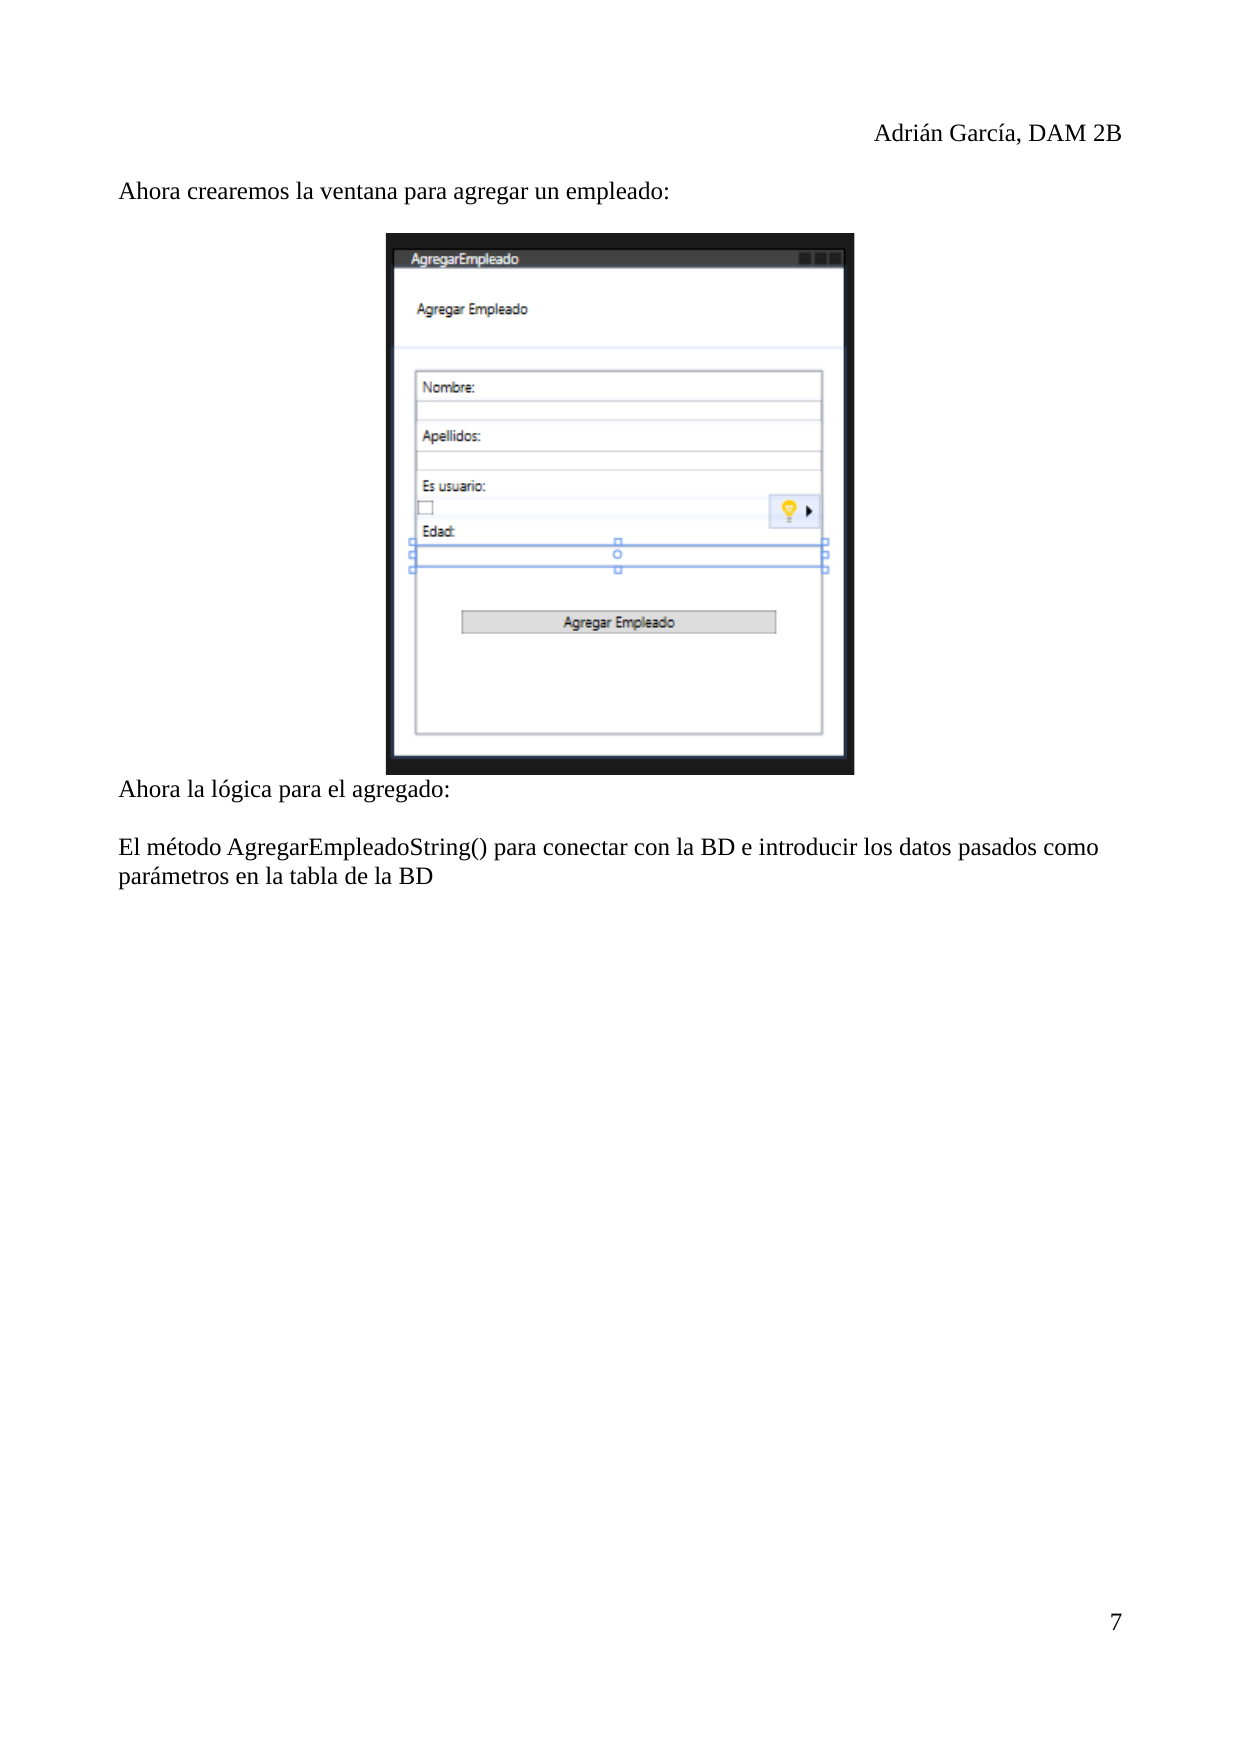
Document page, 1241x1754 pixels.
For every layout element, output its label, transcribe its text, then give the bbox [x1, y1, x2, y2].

text El método AgregarEmpleadoString() para conectar con la BD e introducir los datos pasados como parámetros en la tabla de la BD [118, 832, 1122, 889]
text Ahora crearemos la ventana para agregar un empleado: [118, 176, 1122, 205]
picture [385, 233, 855, 775]
text Ahora la lógica para el agregado: [118, 768, 1122, 803]
